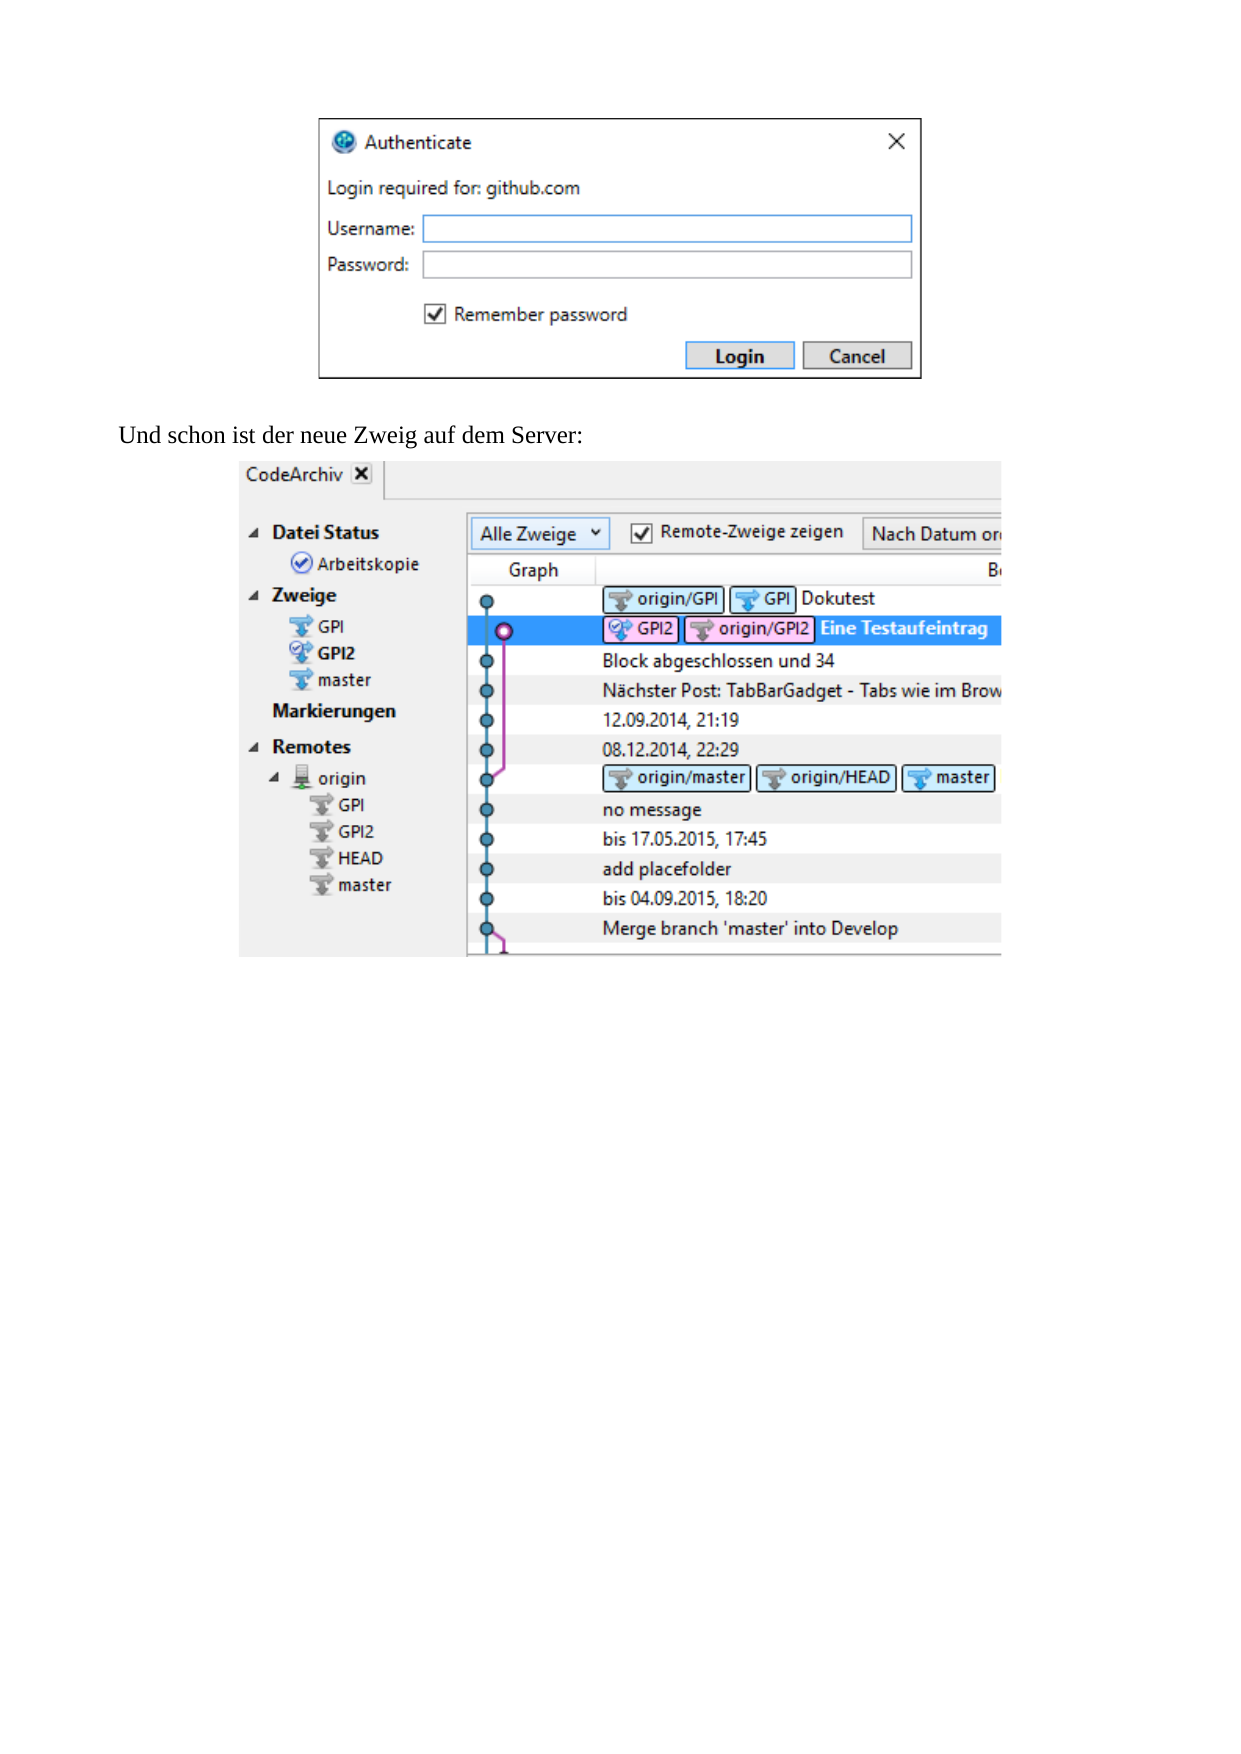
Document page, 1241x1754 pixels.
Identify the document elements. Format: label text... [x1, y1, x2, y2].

picture [238, 461, 1002, 957]
text Und schon ist der neue Zweig auf dem Server: [118, 420, 1122, 449]
picture [318, 118, 922, 379]
